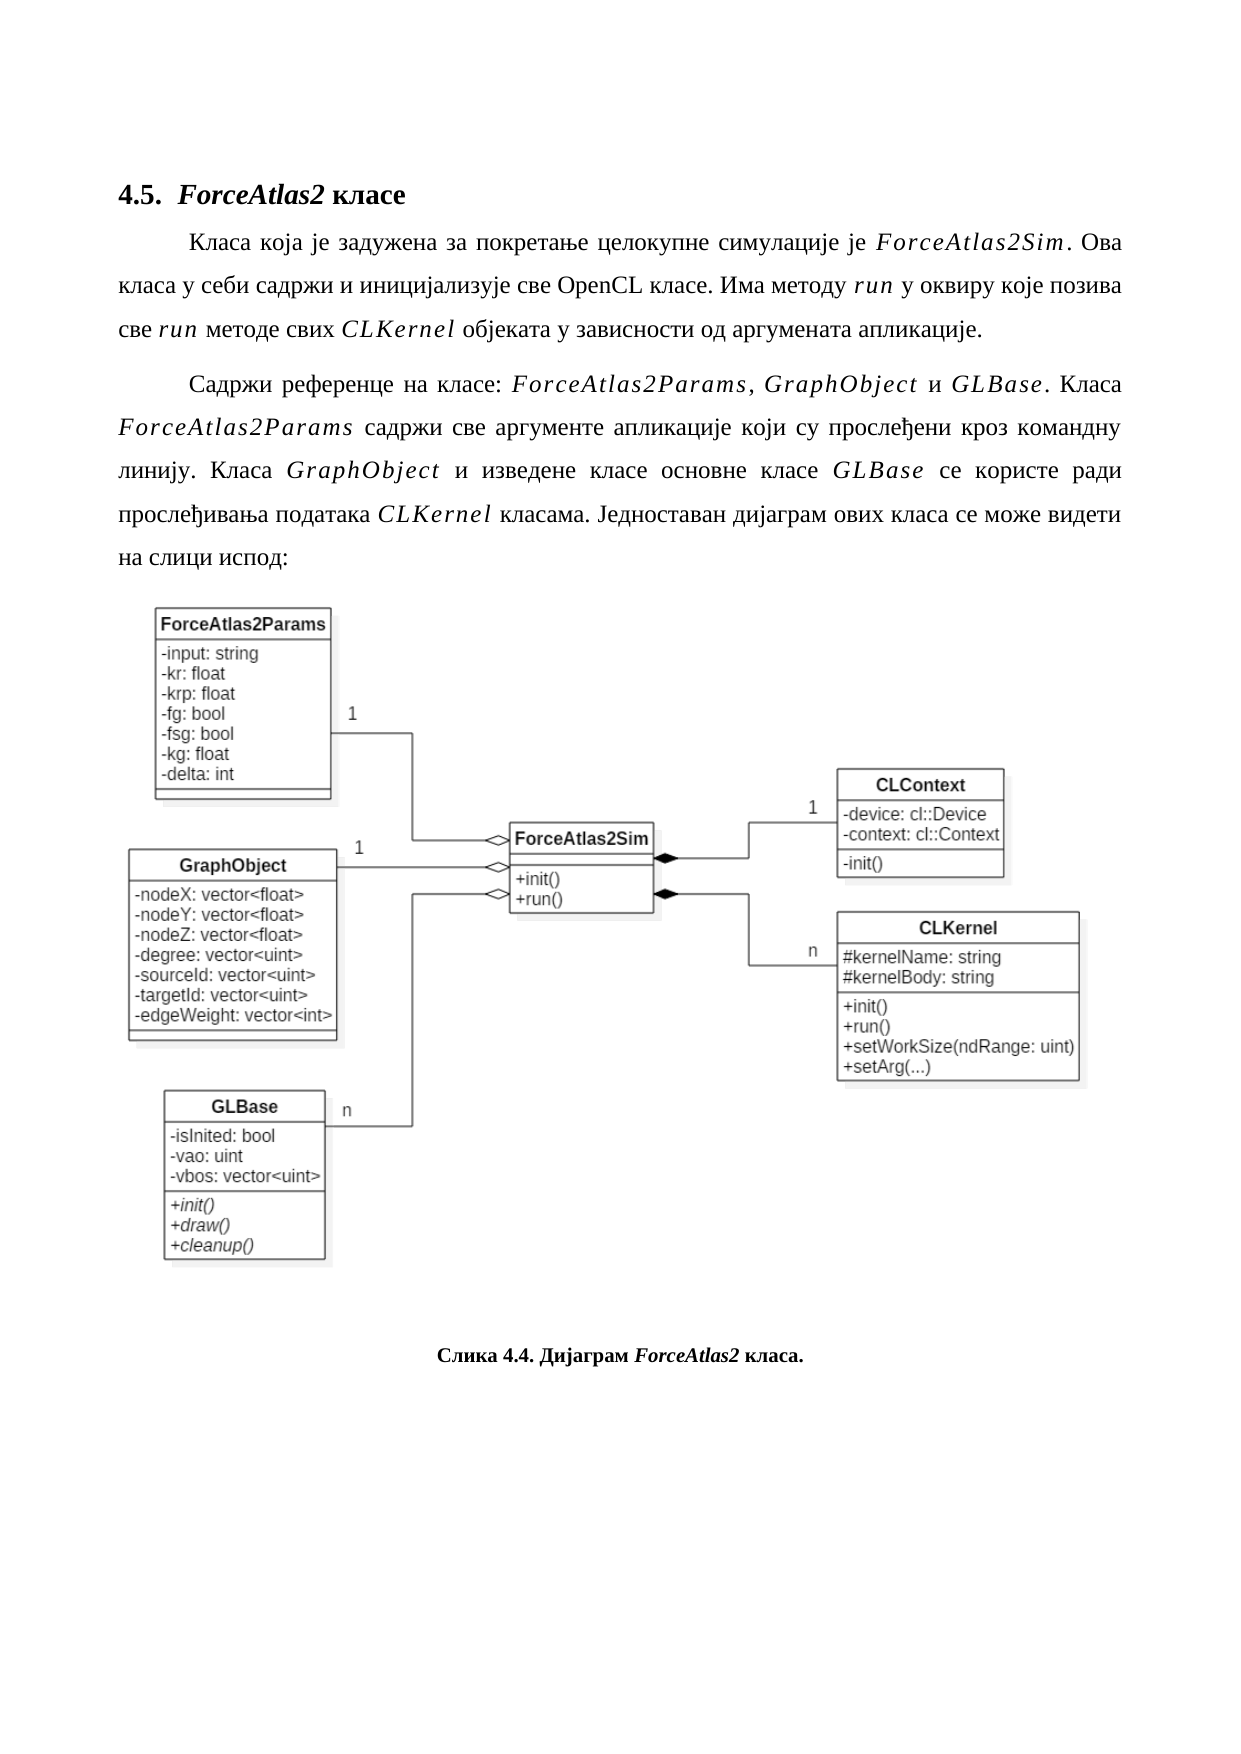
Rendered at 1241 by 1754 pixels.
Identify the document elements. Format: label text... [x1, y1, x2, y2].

text Слика 4.4. Дијаграм ForceAtlas2 класа. [118, 1304, 1122, 1367]
list ForceAtlas2 класе [118, 177, 1122, 211]
text Садржи референце на класе: ForceAtlas2Params, GraphObject и GLBase. Класа ForceAtlas2Params садржи све аргументе апликације који су прослеђени кроз командну линију. Класа GraphObject и изведене класе основне класе GLBase се користе ради прослеђивања података CLKernel класама. Једноставан дијаграм ових класа се може видети на слици испод: [118, 369, 1122, 571]
text Класа која је задужена за покретање целокупне симулације је ForceAtlas2Sim. Ова класа у себи садржи и иницијализује све OpenCL класе. Има методу run у оквиру које позива све run методе свих CLKernel објеката у зависности од аргумената апликације. [118, 227, 1122, 342]
picture [118, 597, 1123, 1304]
